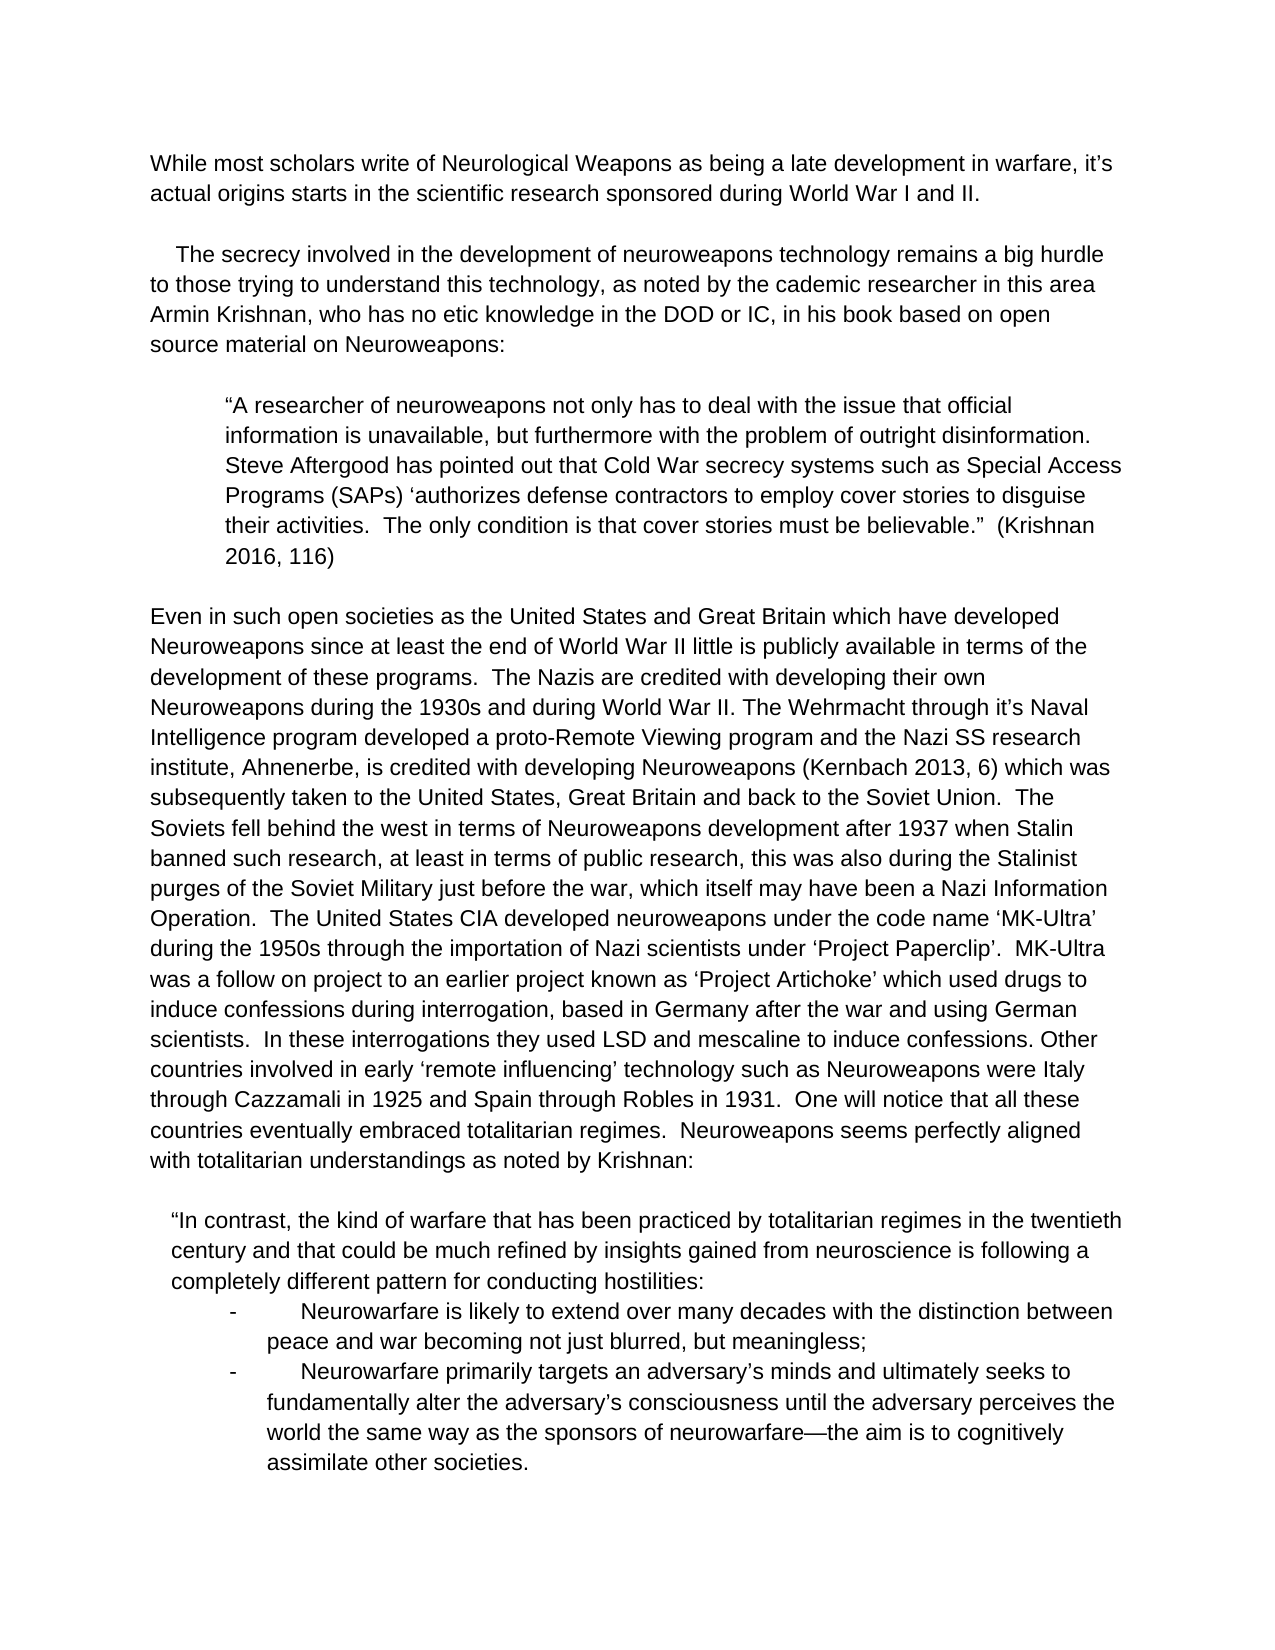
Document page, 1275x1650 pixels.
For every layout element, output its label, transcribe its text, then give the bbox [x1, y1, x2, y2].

text While most scholars write of Neurological Weapons as being a late development in warfare, it’s actual origins starts in the scientific research sponsored during World War I and II. [150, 150, 1125, 237]
text - Neurowarfare primarily targets an adversary’s minds and ultimately seeks to fundamentally alter the adversary’s consciousness until the adversary perceives the world the same way as the sponsors of neurowarfare—the aim is to cognitively assimilate other societies. [229, 1358, 1125, 1475]
text - Neurowarfare is likely to extend over many decades with the distinction between peace and war becoming not just blurred, but meaningless; [229, 1298, 1125, 1354]
text The secrecy involved in the development of neuroweapons technology remains a big hurdle to those trying to understand this technology, as noted by the cademic researcher in this area Armin Krishnan, who has no etic knowledge in the DOD or IC, in his book based on open source material on Neuroweapons: [150, 241, 1125, 358]
text “A researcher of neuroweapons not only has to deal with the issue that official information is unavailable, but furthermore with the problem of outright disinformation. Steve Aftergood has pointed out that Cold War secrecy systems such as Special Access Programs (SAPs) ‘authorizes defense contractors to employ cover stories to disguise their activities. The only condition is that cover stories must be believable.” (Krishnan 2016, 116) [225, 392, 1125, 569]
text Even in such open societies as the United States and Great Britain which have developed Neuroweapons since at least the end of World War II little is publicly available in terms of the development of these programs. The Nazis are credited with developing their own Neuroweapons during the 1930s and during World War II. The Wehrmacht through it’s Naval Intelligence program developed a proto-Remote Viewing program and the Nazi SS research institute, Ahnenerbe, is credited with developing Neuroweapons (Kernbach 2013, 6) which was subsequently taken to the United States, Great Britain and back to the Soviet Union. The Soviets fell behind the west in terms of Neuroweapons development after 1937 when Stalin banned such research, at least in terms of public research, this was also during the Stalinist purges of the Soviet Military just before the war, which itself may have been a Nazi Information Operation. The United States CIA developed neuroweapons under the code name ‘MK-Ultra’ during the 1950s through the importation of Nazi scientists under ‘Project Paperclip’. MK-Ultra was a follow on project to an earlier project known as ‘Project Artichoke’ which used drugs to induce confessions during interrogation, based in Germany after the war and using German scientists. In these interrogations they used LSD and mescaline to induce confessions. Other countries involved in early ‘remote influencing’ technology such as Neuroweapons were Italy through Cazzamali in 1925 and Spain through Robles in 1931. One will notice that all these countries eventually embraced totalitarian regimes. Neuroweapons seems perfectly aligned with totalitarian understandings as noted by Krishnan: [150, 603, 1125, 1173]
text “In contrast, the kind of warfare that has been practiced by totalitarian regimes in the twentieth century and that could be much refined by insights gained from neuroscience is following a completely different pattern for conducting hostilities: [171, 1207, 1125, 1294]
